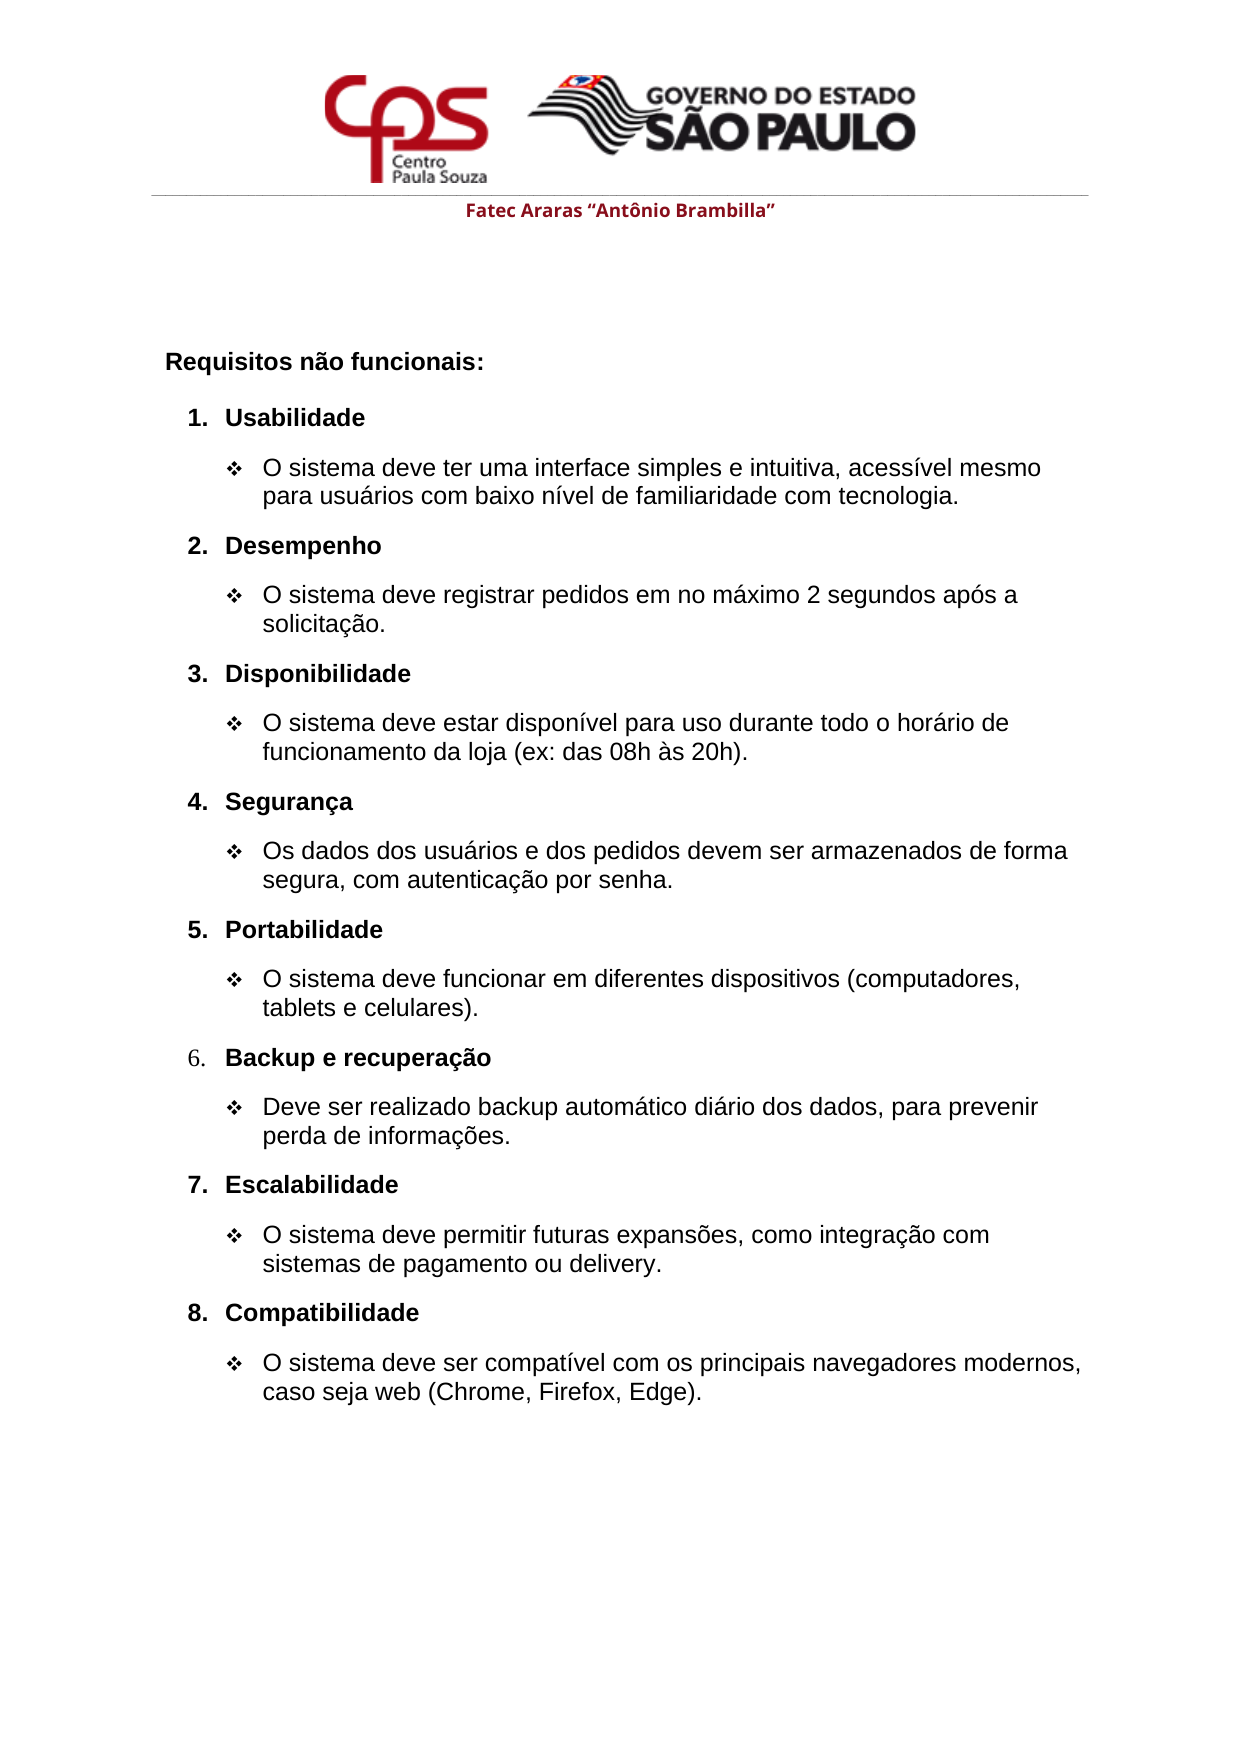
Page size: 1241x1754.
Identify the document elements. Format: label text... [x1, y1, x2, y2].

list Segurança [187, 787, 1090, 815]
list O sistema deve funcionar em diferentes dispositivos (computadores, tablets e celulares). [225, 964, 1090, 1022]
list O sistema deve ter uma interface simples e intuitiva, acessível mesmo para usuários com baixo nível de familiaridade com tecnologia. [225, 452, 1090, 510]
list Deve ser realizado backup automático diário dos dados, para prevenir perda de informações. [225, 1092, 1090, 1150]
list Backup e recuperação [187, 1042, 1090, 1071]
list O sistema deve registrar pedidos em no máximo 2 segundos após a solicitação. [225, 580, 1090, 638]
list Desempenho [187, 531, 1090, 559]
list O sistema deve ser compatível com os principais navegadores modernos, caso seja web (Chrome, Firefox, Edge). [225, 1348, 1090, 1406]
list Os dados dos usuários e dos pedidos devem ser armazenados de forma segura, com autenticação por senha. [225, 836, 1090, 894]
list Usabilidade [187, 403, 1090, 432]
list Escalabilidade [187, 1171, 1090, 1199]
list Portabilidade [187, 914, 1090, 943]
subtitle Requisitos não funcionais: [165, 347, 1090, 376]
list O sistema deve estar disponível para uso durante todo o horário de funcionamento da loja (ex: das 08h às 20h). [225, 708, 1090, 766]
list Compatibilidade [187, 1298, 1090, 1327]
list O sistema deve permitir futuras expansões, como integração com sistemas de pagamento ou delivery. [225, 1220, 1090, 1278]
list Disponibilidade [187, 659, 1090, 687]
